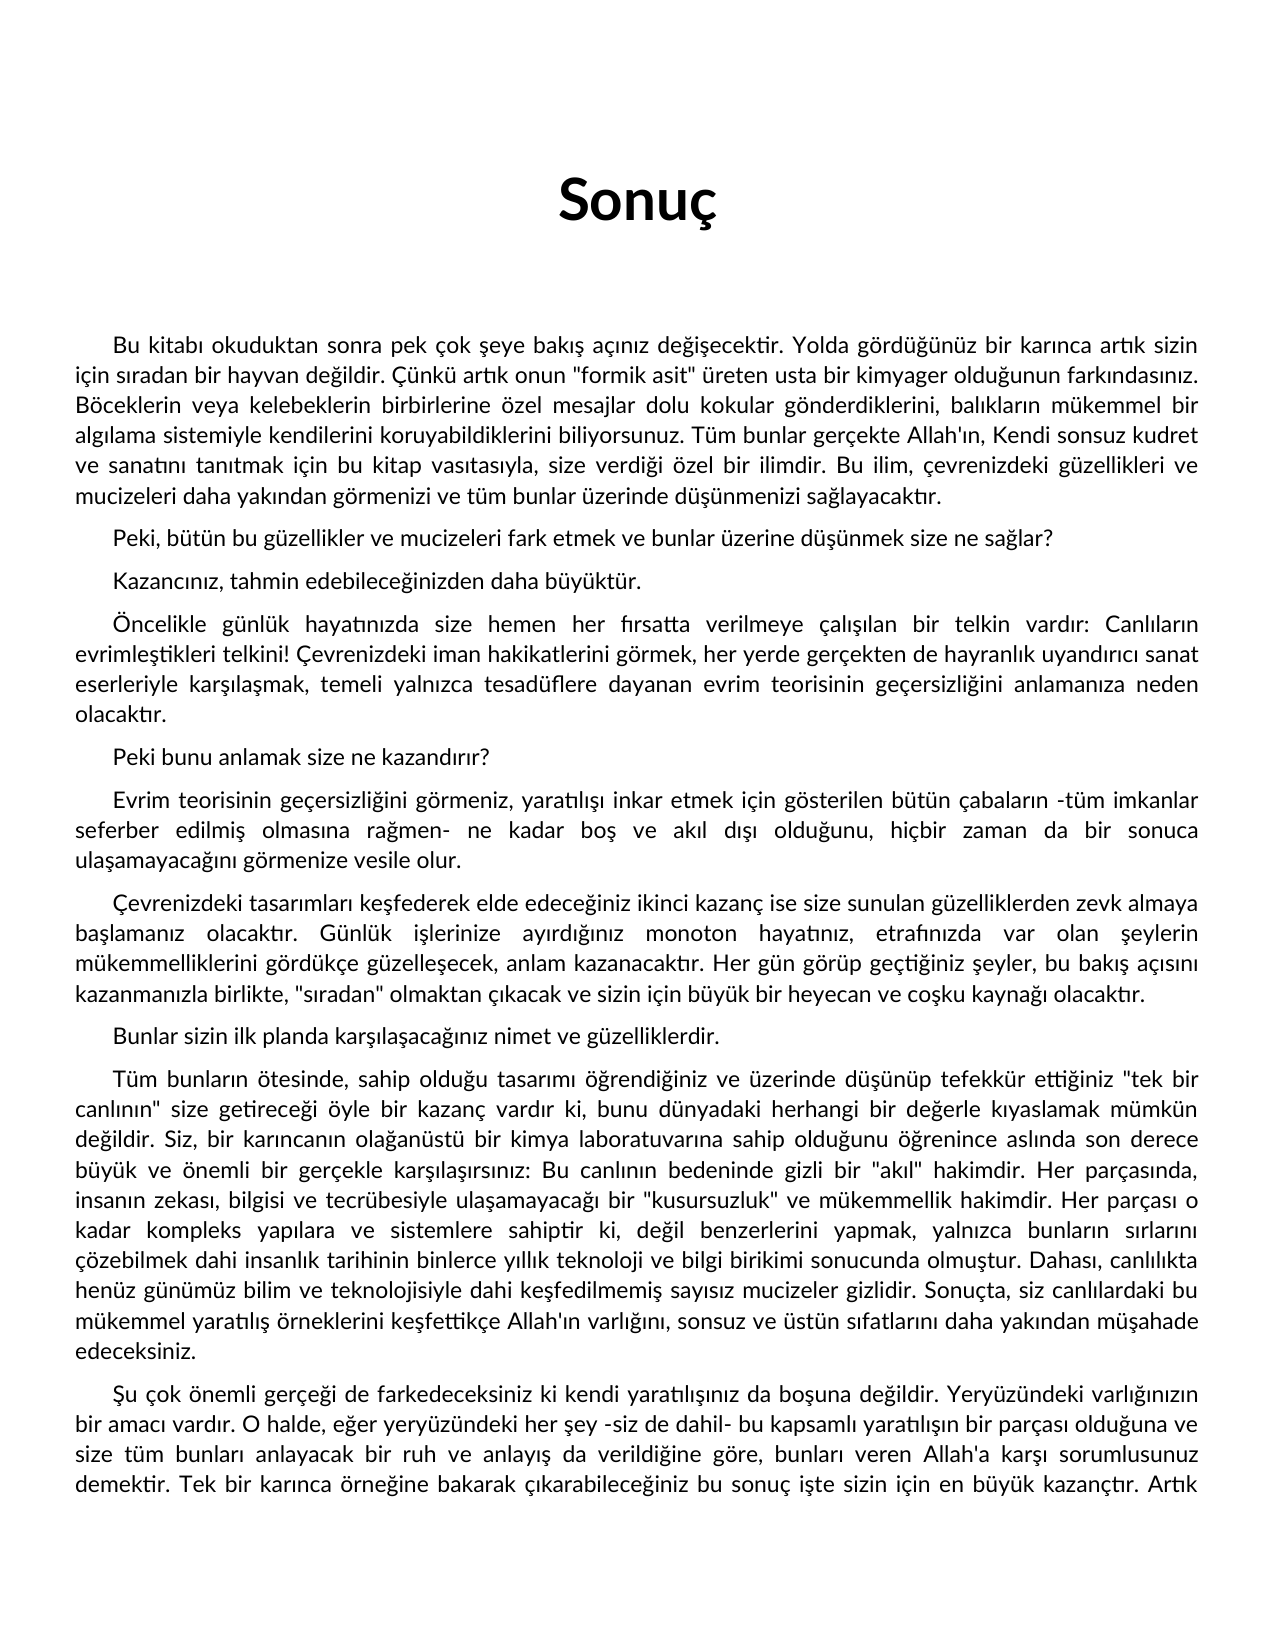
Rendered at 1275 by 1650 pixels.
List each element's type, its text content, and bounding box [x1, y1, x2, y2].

text Bunlar sizin ilk planda karşılaşacağınız nimet ve güzelliklerdir. [75, 1022, 1200, 1049]
text Kazancınız, tahmin edebileceğinizden daha büyüktür. [75, 567, 1200, 594]
text Çevrenizdeki tasarımları keşfederek elde edeceğiniz ikinci kazanç ise size sunulan güzelliklerden zevk almaya başlamanız olacaktır. Günlük işlerinize ayırdığınız monoton hayatınız, etrafınızda var olan şeylerin mükemmelliklerini gördükçe güzelleşecek, anlam kazanacaktır. Her gün görüp geçtiğiniz şeyler, bu bakış açısını kazanmanızla birlikte, "sıradan" olmaktan çıkacak ve sizin için büyük bir heyecan ve coşku kaynağı olacaktır. [75, 889, 1200, 1007]
text Öncelikle günlük hayatınızda size hemen her fırsatta verilmeye çalışılan bir telkin vardır: Canlıların evrimleştikleri telkini! Çevrenizdeki iman hakikatlerini görmek, her yerde gerçekten de hayranlık uyandırıcı sanat eserleriyle karşılaşmak, temeli yalnızca tesadüflere dayanan evrim teorisinin geçersizliğini anlamanıza neden olacaktır. [75, 609, 1200, 728]
text Peki, bütün bu güzellikler ve mucizeleri fark etmek ve bunlar üzerine düşünmek size ne sağlar? [75, 524, 1200, 552]
text Evrim teorisinin geçersizliğini görmeniz, yaratılışı inkar etmek için gösterilen bütün çabaların -tüm imkanlar seferber edilmiş olmasına rağmen- ne kadar boş ve akıl dışı olduğunu, hiçbir zaman da bir sonuca ulaşamayacağını görmenize vesile olur. [75, 786, 1200, 873]
text Şu çok önemli gerçeği de farkedeceksiniz ki kendi yaratılışınız da boşuna değildir. Yeryüzündeki varlığınızın bir amacı vardır. O halde, eğer yeryüzündeki her şey -siz de dahil- bu kapsamlı yaratılışın bir parçası olduğuna ve size tüm bunları anlayacak bir ruh ve anlayış da verildiğine göre, bunları veren Allah'a karşı sorumlusunuz demektir. Tek bir karınca örneğine bakarak çıkarabileceğiniz bu sonuç işte sizin için en büyük kazançtır. Artık [75, 1379, 1200, 1497]
text Peki bunu anlamak size ne kazandırır? [75, 743, 1200, 770]
subtitle Sonuç [75, 162, 1200, 232]
text Bu kitabı okuduktan sonra pek çok şeye bakış açınız değişecektir. Yolda gördüğünüz bir karınca artık sizin için sıradan bir hayvan değildir. Çünkü artık onun "formik asit" üreten usta bir kimyager olduğunun farkındasınız. Böceklerin veya kelebeklerin birbirlerine özel mesajlar dolu kokular gönderdiklerini, balıkların mükemmel bir algılama sistemiyle kendilerini koruyabildiklerini biliyorsunuz. Tüm bunlar gerçekte Allah'ın, Kendi sonsuz kudret ve sanatını tanıtmak için bu kitap vasıtasıyla, size verdiği özel bir ilimdir. Bu ilim, çevrenizdeki güzellikleri ve mucizeleri daha yakından görmenizi ve tüm bunlar üzerinde düşünmenizi sağlayacaktır. [75, 330, 1200, 509]
text Tüm bunların ötesinde, sahip olduğu tasarımı öğrendiğiniz ve üzerinde düşünüp tefekkür ettiğiniz "tek bir canlının" size getireceği öyle bir kazanç vardır ki, bunu dünyadaki herhangi bir değerle kıyaslamak mümkün değildir. Siz, bir karıncanın olağanüstü bir kimya laboratuvarına sahip olduğunu öğrenince aslında son derece büyük ve önemli bir gerçekle karşılaşırsınız: Bu canlının bedeninde gizli bir "akıl" hakimdir. Her parçasında, insanın zekası, bilgisi ve tecrübesiyle ulaşamayacağı bir "kusursuzluk" ve mükemmellik hakimdir. Her parçası o kadar kompleks yapılara ve sistemlere sahiptir ki, değil benzerlerini yapmak, yalnızca bunların sırlarını çözebilmek dahi insanlık tarihinin binlerce yıllık teknoloji ve bilgi birikimi sonucunda olmuştur. Dahası, canlılıkta henüz günümüz bilim ve teknolojisiyle dahi keşfedilmemiş sayısız mucizeler gizlidir. Sonuçta, siz canlılardaki bu mükemmel yaratılış örneklerini keşfettikçe Allah'ın varlığını, sonsuz ve üstün sıfatlarını daha yakından müşahade edeceksiniz. [75, 1065, 1200, 1364]
